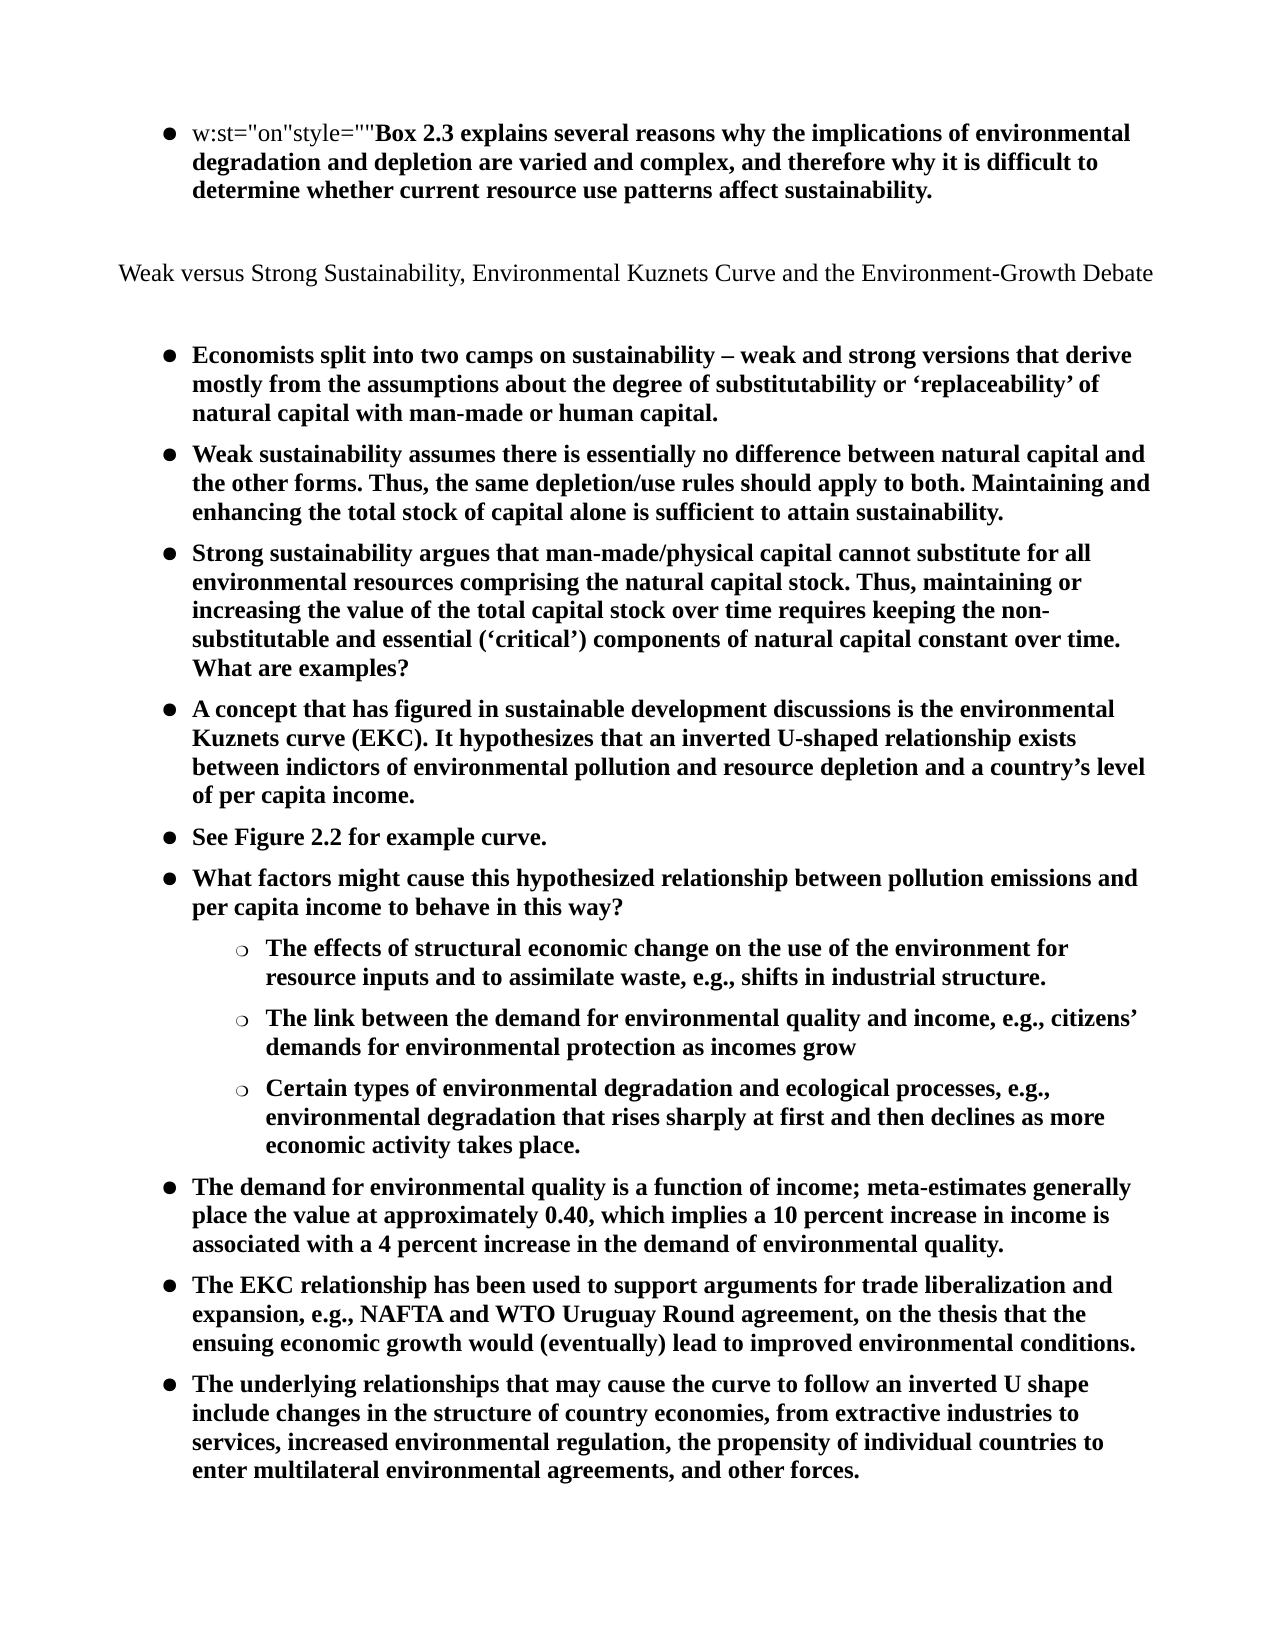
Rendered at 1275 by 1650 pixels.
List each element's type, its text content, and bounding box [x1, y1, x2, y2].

list The underlying relationships that may cause the curve to follow an inverted U shape include changes in the structure of country economies, from extractive industries to services, increased environmental regulation, the propensity of individual countries to enter multilateral environmental agreements, and other forces. [162, 1369, 1157, 1484]
list w:st="on"style=""Box 2.3 explains several reasons why the implications of environmental degradation and depletion are varied and complex, and therefore why it is difficult to determine whether current resource use patterns affect sustainability. [162, 118, 1157, 204]
list The EKC relationship has been used to support arguments for trade liberalization and expansion, e.g., NAFTA and WTO Uruguay Round agreement, on the thesis that the ensuing economic growth would (eventually) lead to improved environmental conditions. [162, 1271, 1157, 1357]
list Weak sustainability assumes there is essentially no difference between natural capital and the other forms. Thus, the same depletion/use rules should apply to both. Maintaining and enhancing the total stock of capital alone is sufficient to attain sustainability. [162, 439, 1157, 526]
list A concept that has figured in sustainable development discussions is the environmental Kuznets curve (EKC). It hypothesizes that an inverted U-shaped relationship exists between indictors of environmental pollution and resource depletion and a country’s level of per capita income. [162, 694, 1157, 809]
list Strong sustainability argues that man-made/physical capital cannot substitute for all environmental resources comprising the natural capital stock. Thus, maintaining or increasing the value of the total capital stock over time requires keeping the non-substitutable and essential (‘critical’) components of natural capital constant over time. What are examples? [162, 538, 1157, 682]
list Economists split into two camps on sustainability – weak and strong versions that derive mostly from the assumptions about the degree of substitutability or ‘replaceability’ of natural capital with man-made or human capital. [162, 341, 1157, 427]
text Weak versus Strong Sustainability, Environmental Kuznets Curve and the Environment-Growth Debate [118, 258, 1157, 287]
list What factors might cause this hypothesized relationship between pollution emissions and per capita income to behave in this way? [162, 863, 1157, 921]
list See Figure 2.2 for example curve. [162, 822, 1157, 851]
list The link between the demand for environmental quality and income, e.g., citizens’ demands for environmental protection as incomes grow [236, 1003, 1157, 1061]
list Certain types of environmental degradation and ecological processes, e.g., environmental degradation that rises sharply at first and then declines as more economic activity takes place. [236, 1073, 1157, 1159]
list The demand for environmental quality is a function of income; meta-estimates generally place the value at approximately 0.40, which implies a 10 percent increase in income is associated with a 4 percent increase in the demand of environmental quality. [162, 1172, 1157, 1258]
list The effects of structural economic change on the use of the environment for resource inputs and to assimilate waste, e.g., shifts in industrial structure. [236, 933, 1157, 991]
